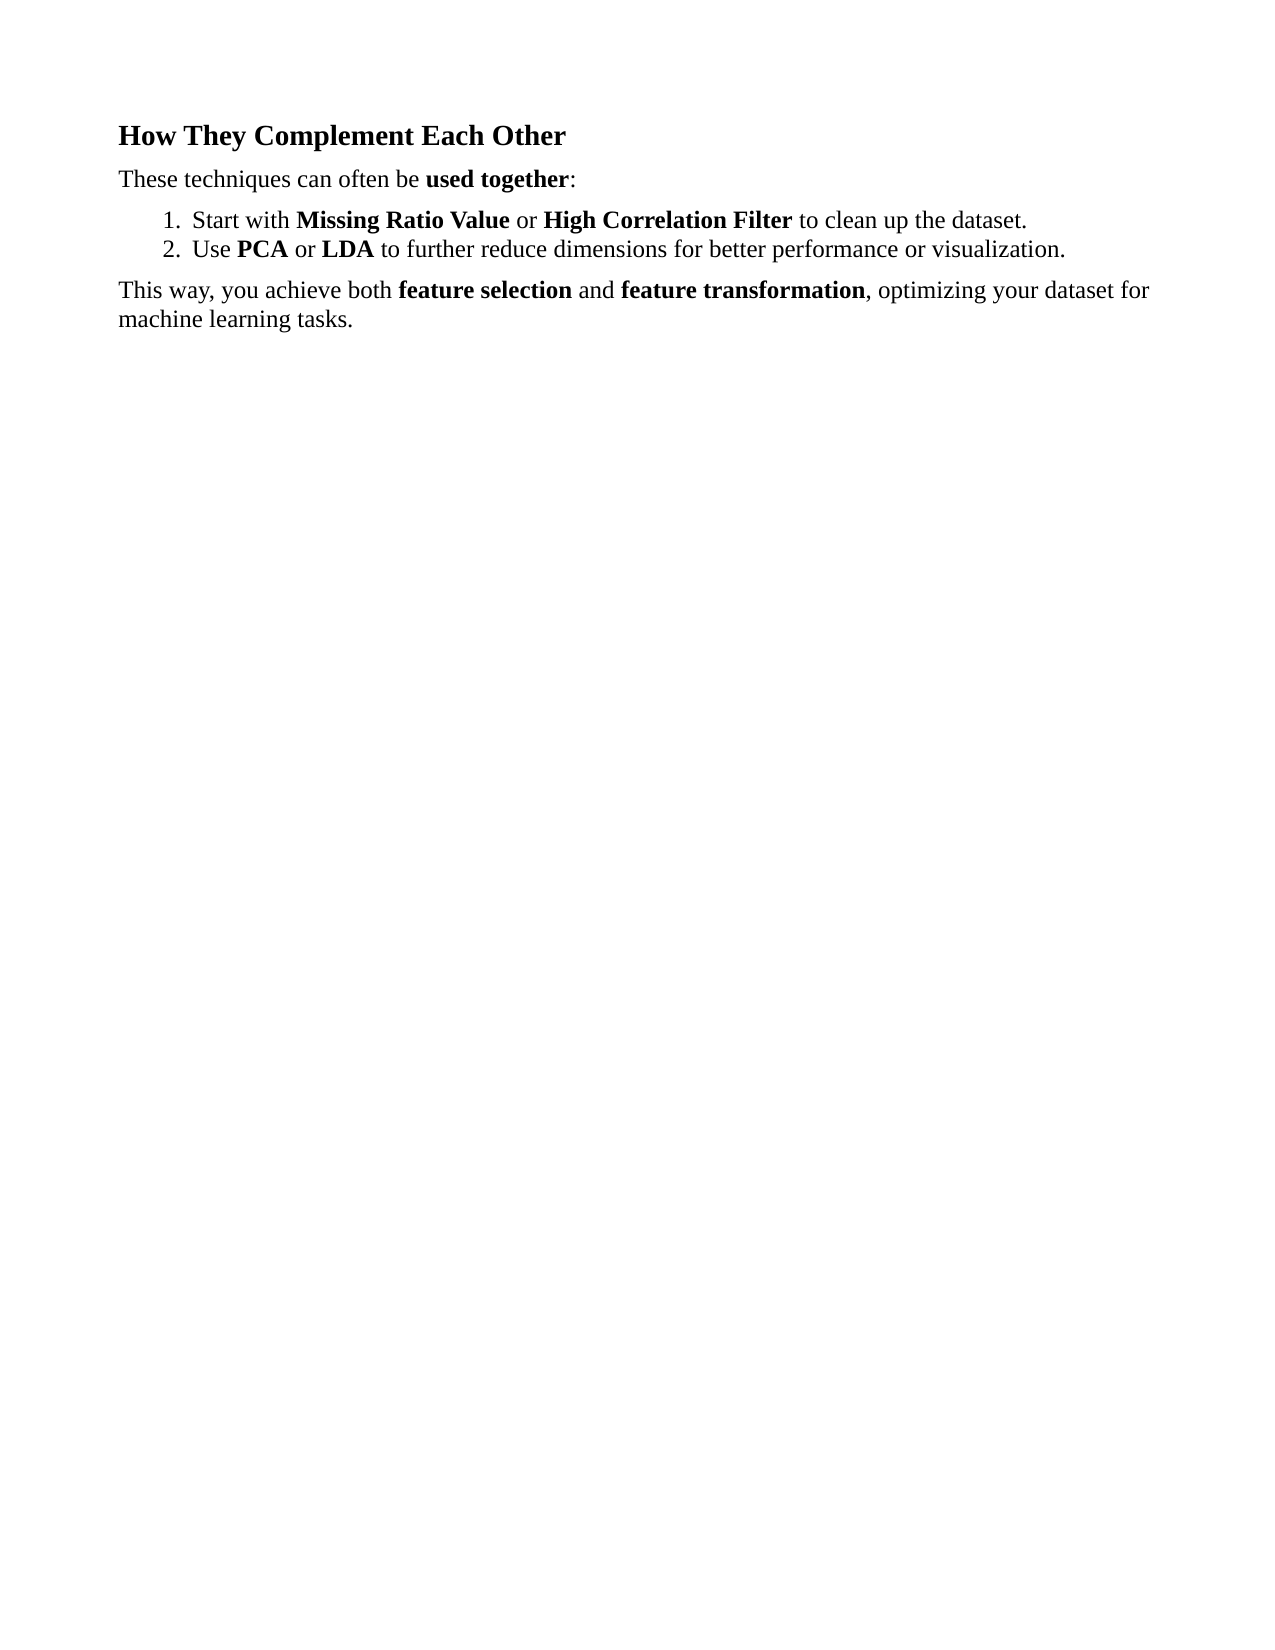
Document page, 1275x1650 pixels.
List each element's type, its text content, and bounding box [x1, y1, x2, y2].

text These techniques can often be used together: [118, 164, 1157, 193]
subtitle How They Complement Each Other [118, 118, 1157, 152]
list Start with Missing Ratio Value or High Correlation Filter to clean up the dataset. [162, 205, 1157, 234]
list Use PCA or LDA to further reduce dimensions for better performance or visualization. [162, 234, 1157, 263]
text This way, you achieve both feature selection and feature transformation, optimizing your dataset for machine learning tasks. [118, 275, 1157, 333]
